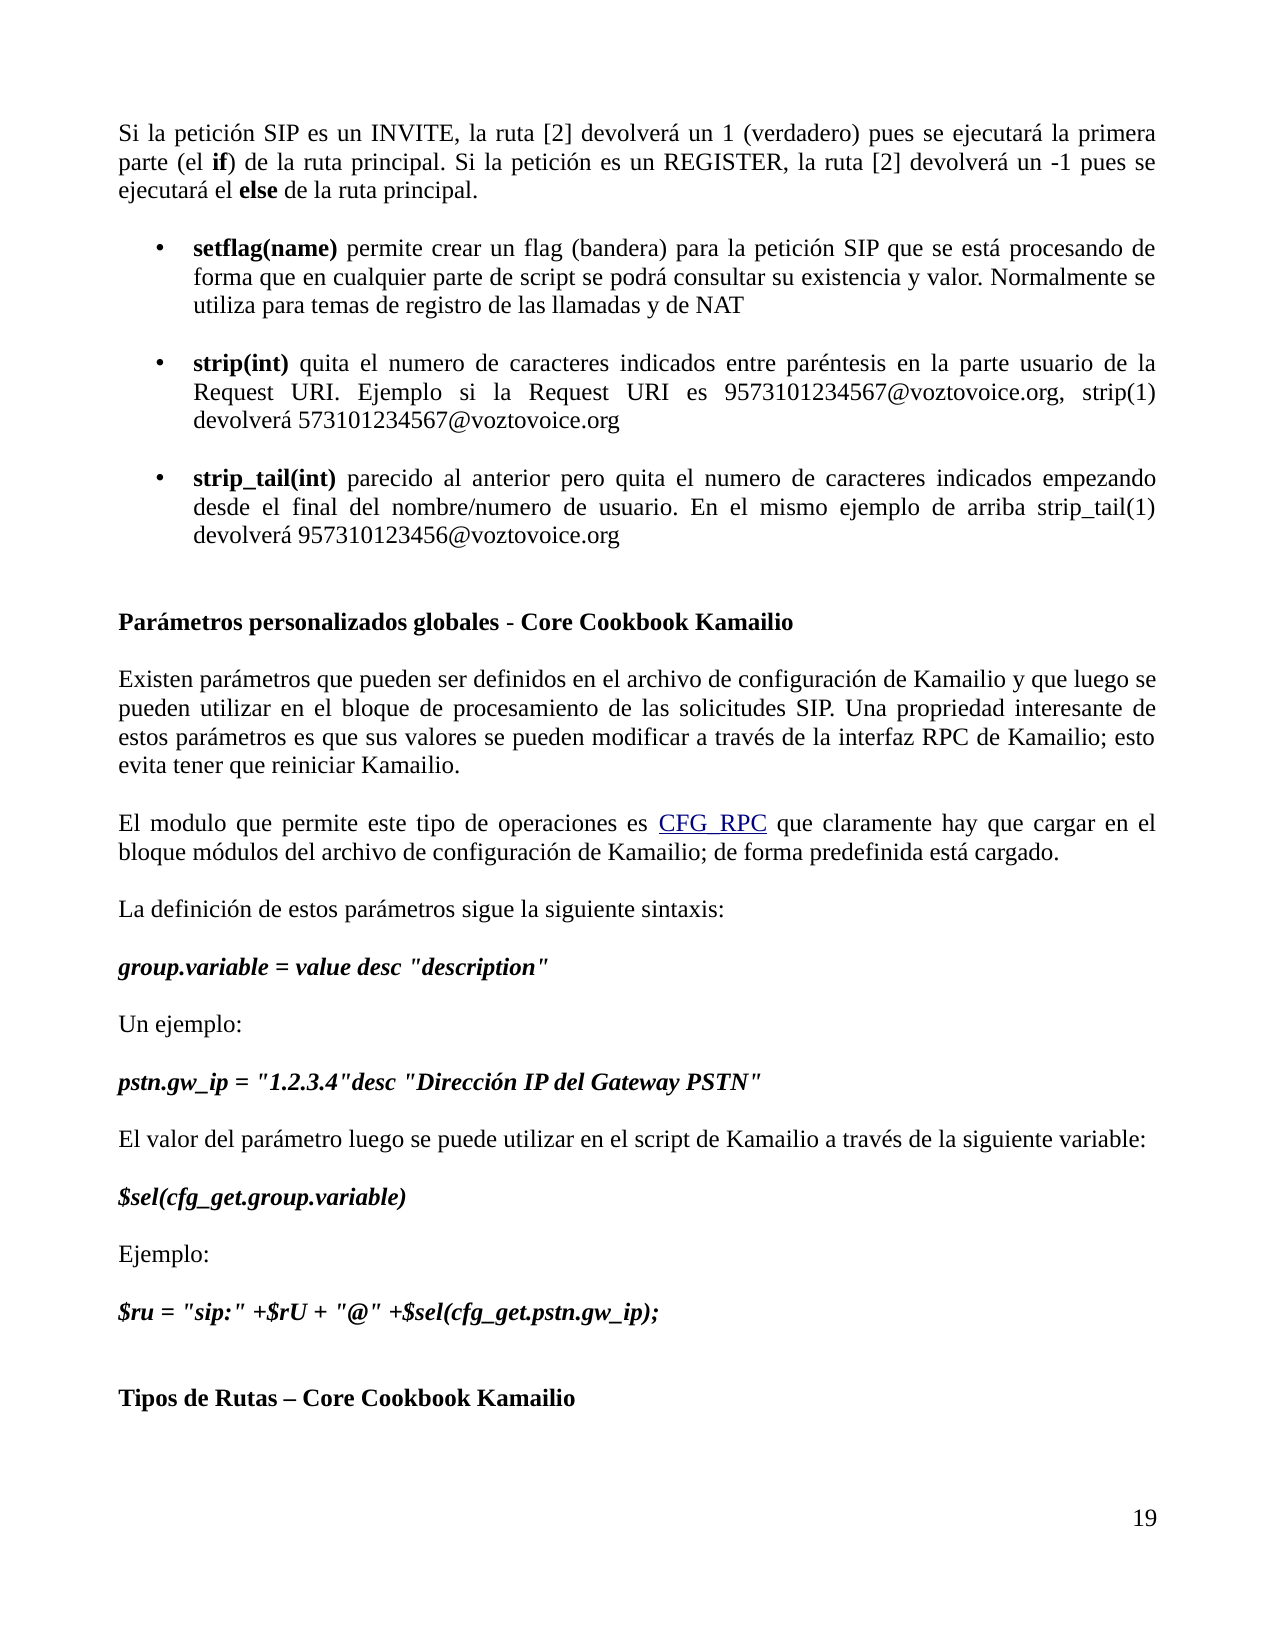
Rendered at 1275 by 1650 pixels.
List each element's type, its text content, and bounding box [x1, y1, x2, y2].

list strip(int) quita el numero de caracteres indicados entre paréntesis en la parte usuario de la Request URI. Ejemplo si la Request URI es 9573101234567@voztovoice.org, strip(1) devolverá 573101234567@voztovoice.org [156, 348, 1157, 434]
text Parámetros personalizados globales - Core Cookbook Kamailio [118, 607, 1157, 636]
text El valor del parámetro luego se puede utilizar en el script de Kamailio a través de la siguiente variable: [118, 1124, 1157, 1153]
text Tipos de Rutas – Core Cookbook Kamailio [118, 1383, 1157, 1412]
text Un ejemplo: [118, 1009, 1157, 1038]
text $ru = "sip:" +$rU + "@" +$sel(cfg_get.pstn.gw_ip); [118, 1297, 1157, 1326]
list setflag(name) permite crear un flag (bandera) para la petición SIP que se está procesando de forma que en cualquier parte de script se podrá consultar su existencia y valor. Normalmente se utiliza para temas de registro de las llamadas y de NAT [156, 233, 1157, 319]
text Si la petición SIP es un INVITE, la ruta [2] devolverá un 1 (verdadero) pues se ejecutará la primera parte (el if) de la ruta principal. Si la petición es un REGISTER, la ruta [2] devolverá un -1 pues se ejecutará el else de la ruta principal. [118, 118, 1157, 204]
text group.variable = value desc "description" [118, 952, 1157, 981]
text $sel(cfg_get.group.variable) [118, 1182, 1157, 1211]
list strip_tail(int) parecido al anterior pero quita el numero de caracteres indicados empezando desde el final del nombre/numero de usuario. En el mismo ejemplo de arriba strip_tail(1) devolverá 957310123456@voztovoice.org [156, 463, 1157, 549]
text Existen parámetros que pueden ser definidos en el archivo de configuración de Kamailio y que luego se pueden utilizar en el bloque de procesamiento de las solicitudes SIP. Una propriedad interesante de estos parámetros es que sus valores se pueden modificar a través de la interfaz RPC de Kamailio; esto evita tener que reiniciar Kamailio. [118, 664, 1157, 779]
text pstn.gw_ip = "1.2.3.4"desc "Dirección IP del Gateway PSTN" [118, 1067, 1157, 1096]
text El modulo que permite este tipo de operaciones es CFG_RPC que claramente hay que cargar en el bloque módulos del archivo de configuración de Kamailio; de forma predefinida está cargado. [118, 808, 1157, 866]
text La definición de estos parámetros sigue la siguiente sintaxis: [118, 894, 1157, 923]
text Ejemplo: [118, 1239, 1157, 1268]
